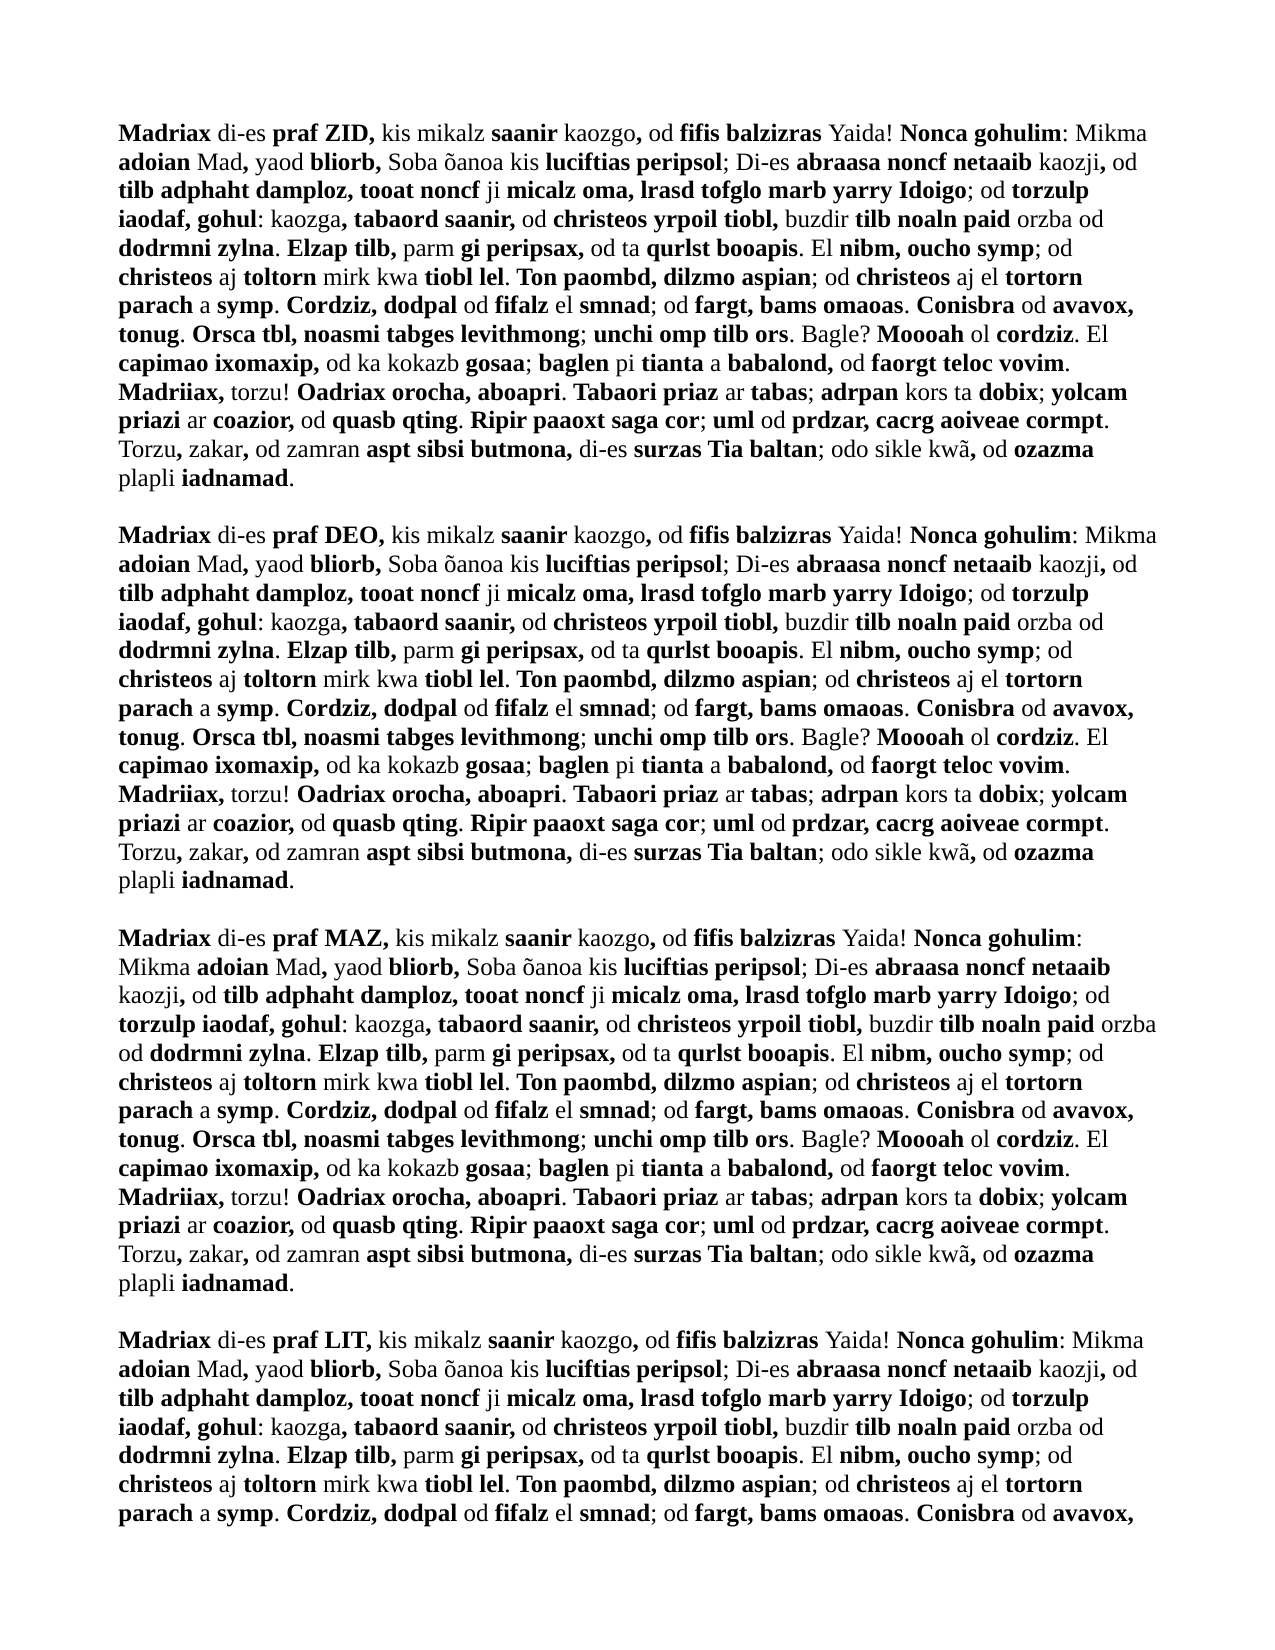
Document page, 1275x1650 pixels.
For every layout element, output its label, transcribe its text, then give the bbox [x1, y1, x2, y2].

text Madriax di-es praf DEO, kis mikalz saanir kaozgo, od fifis balzizras Yaida! Nonca gohulim: Mikma adoian Mad, yaod bliorb, Soba õanoa kis luciftias peripsol; Di-es abraasa noncf netaaib kaozji, od tilb adphaht damploz, tooat noncf ji micalz oma, lrasd tofglo marb yarry Idoigo; od torzulp iaodaf, gohul: kaozga, tabaord saanir, od christeos yrpoil tiobl, buzdir tilb noaln paid orzba od dodrmni zylna. Elzap tilb, parm gi peripsax, od ta qurlst booapis. El nibm, oucho symp; od christeos aj toltorn mirk kwa tiobl lel. Ton paombd, dilzmo aspian; od christeos aj el tortorn parach a symp. Cordziz, dodpal od fifalz el smnad; od fargt, bams omaoas. Conisbra od avavox, tonug. Orsca tbl, noasmi tabges levithmong; unchi omp tilb ors. Bagle? Moooah ol cordziz. El capimao ixomaxip, od ka kokazb gosaa; baglen pi tianta a babalond, od faorgt teloc vovim. Madriiax, torzu! Oadriax orocha, aboapri. Tabaori priaz ar tabas; adrpan kors ta dobix; yolcam priazi ar coazior, od quasb qting. Ripir paaoxt saga cor; uml od prdzar, cacrg aoiveae cormpt. Torzu, zakar, od zamran aspt sibsi butmona, di-es surzas Tia baltan; odo sikle kwã, od ozazma plapli iadnamad. [118, 521, 1157, 894]
text Madriax di-es praf ZID, kis mikalz saanir kaozgo, od fifis balzizras Yaida! Nonca gohulim: Mikma adoian Mad, yaod bliorb, Soba õanoa kis luciftias peripsol; Di-es abraasa noncf netaaib kaozji, od tilb adphaht damploz, tooat noncf ji micalz oma, lrasd tofglo marb yarry Idoigo; od torzulp iaodaf, gohul: kaozga, tabaord saanir, od christeos yrpoil tiobl, buzdir tilb noaln paid orzba od dodrmni zylna. Elzap tilb, parm gi peripsax, od ta qurlst booapis. El nibm, oucho symp; od christeos aj toltorn mirk kwa tiobl lel. Ton paombd, dilzmo aspian; od christeos aj el tortorn parach a symp. Cordziz, dodpal od fifalz el smnad; od fargt, bams omaoas. Conisbra od avavox, tonug. Orsca tbl, noasmi tabges levithmong; unchi omp tilb ors. Bagle? Moooah ol cordziz. El capimao ixomaxip, od ka kokazb gosaa; baglen pi tianta a babalond, od faorgt teloc vovim. Madriiax, torzu! Oadriax orocha, aboapri. Tabaori priaz ar tabas; adrpan kors ta dobix; yolcam priazi ar coazior, od quasb qting. Ripir paaoxt saga cor; uml od prdzar, cacrg aoiveae cormpt. Torzu, zakar, od zamran aspt sibsi butmona, di-es surzas Tia baltan; odo sikle kwã, od ozazma plapli iadnamad. [118, 118, 1157, 492]
text Madriax di-es praf LIT, kis mikalz saanir kaozgo, od fifis balzizras Yaida! Nonca gohulim: Mikma adoian Mad, yaod bliorb, Soba õanoa kis luciftias peripsol; Di-es abraasa noncf netaaib kaozji, od tilb adphaht damploz, tooat noncf ji micalz oma, lrasd tofglo marb yarry Idoigo; od torzulp iaodaf, gohul: kaozga, tabaord saanir, od christeos yrpoil tiobl, buzdir tilb noaln paid orzba od dodrmni zylna. Elzap tilb, parm gi peripsax, od ta qurlst booapis. El nibm, oucho symp; od christeos aj toltorn mirk kwa tiobl lel. Ton paombd, dilzmo aspian; od christeos aj el tortorn parach a symp. Cordziz, dodpal od fifalz el smnad; od fargt, bams omaoas. Conisbra od avavox, [118, 1326, 1157, 1527]
text Madriax di-es praf MAZ, kis mikalz saanir kaozgo, od fifis balzizras Yaida! Nonca gohulim: Mikma adoian Mad, yaod bliorb, Soba õanoa kis luciftias peripsol; Di-es abraasa noncf netaaib kaozji, od tilb adphaht damploz, tooat noncf ji micalz oma, lrasd tofglo marb yarry Idoigo; od torzulp iaodaf, gohul: kaozga, tabaord saanir, od christeos yrpoil tiobl, buzdir tilb noaln paid orzba od dodrmni zylna. Elzap tilb, parm gi peripsax, od ta qurlst booapis. El nibm, oucho symp; od christeos aj toltorn mirk kwa tiobl lel. Ton paombd, dilzmo aspian; od christeos aj el tortorn parach a symp. Cordziz, dodpal od fifalz el smnad; od fargt, bams omaoas. Conisbra od avavox, tonug. Orsca tbl, noasmi tabges levithmong; unchi omp tilb ors. Bagle? Moooah ol cordziz. El capimao ixomaxip, od ka kokazb gosaa; baglen pi tianta a babalond, od faorgt teloc vovim. Madriiax, torzu! Oadriax orocha, aboapri. Tabaori priaz ar tabas; adrpan kors ta dobix; yolcam priazi ar coazior, od quasb qting. Ripir paaoxt saga cor; uml od prdzar, cacrg aoiveae cormpt. Torzu, zakar, od zamran aspt sibsi butmona, di-es surzas Tia baltan; odo sikle kwã, od ozazma plapli iadnamad. [118, 923, 1157, 1297]
